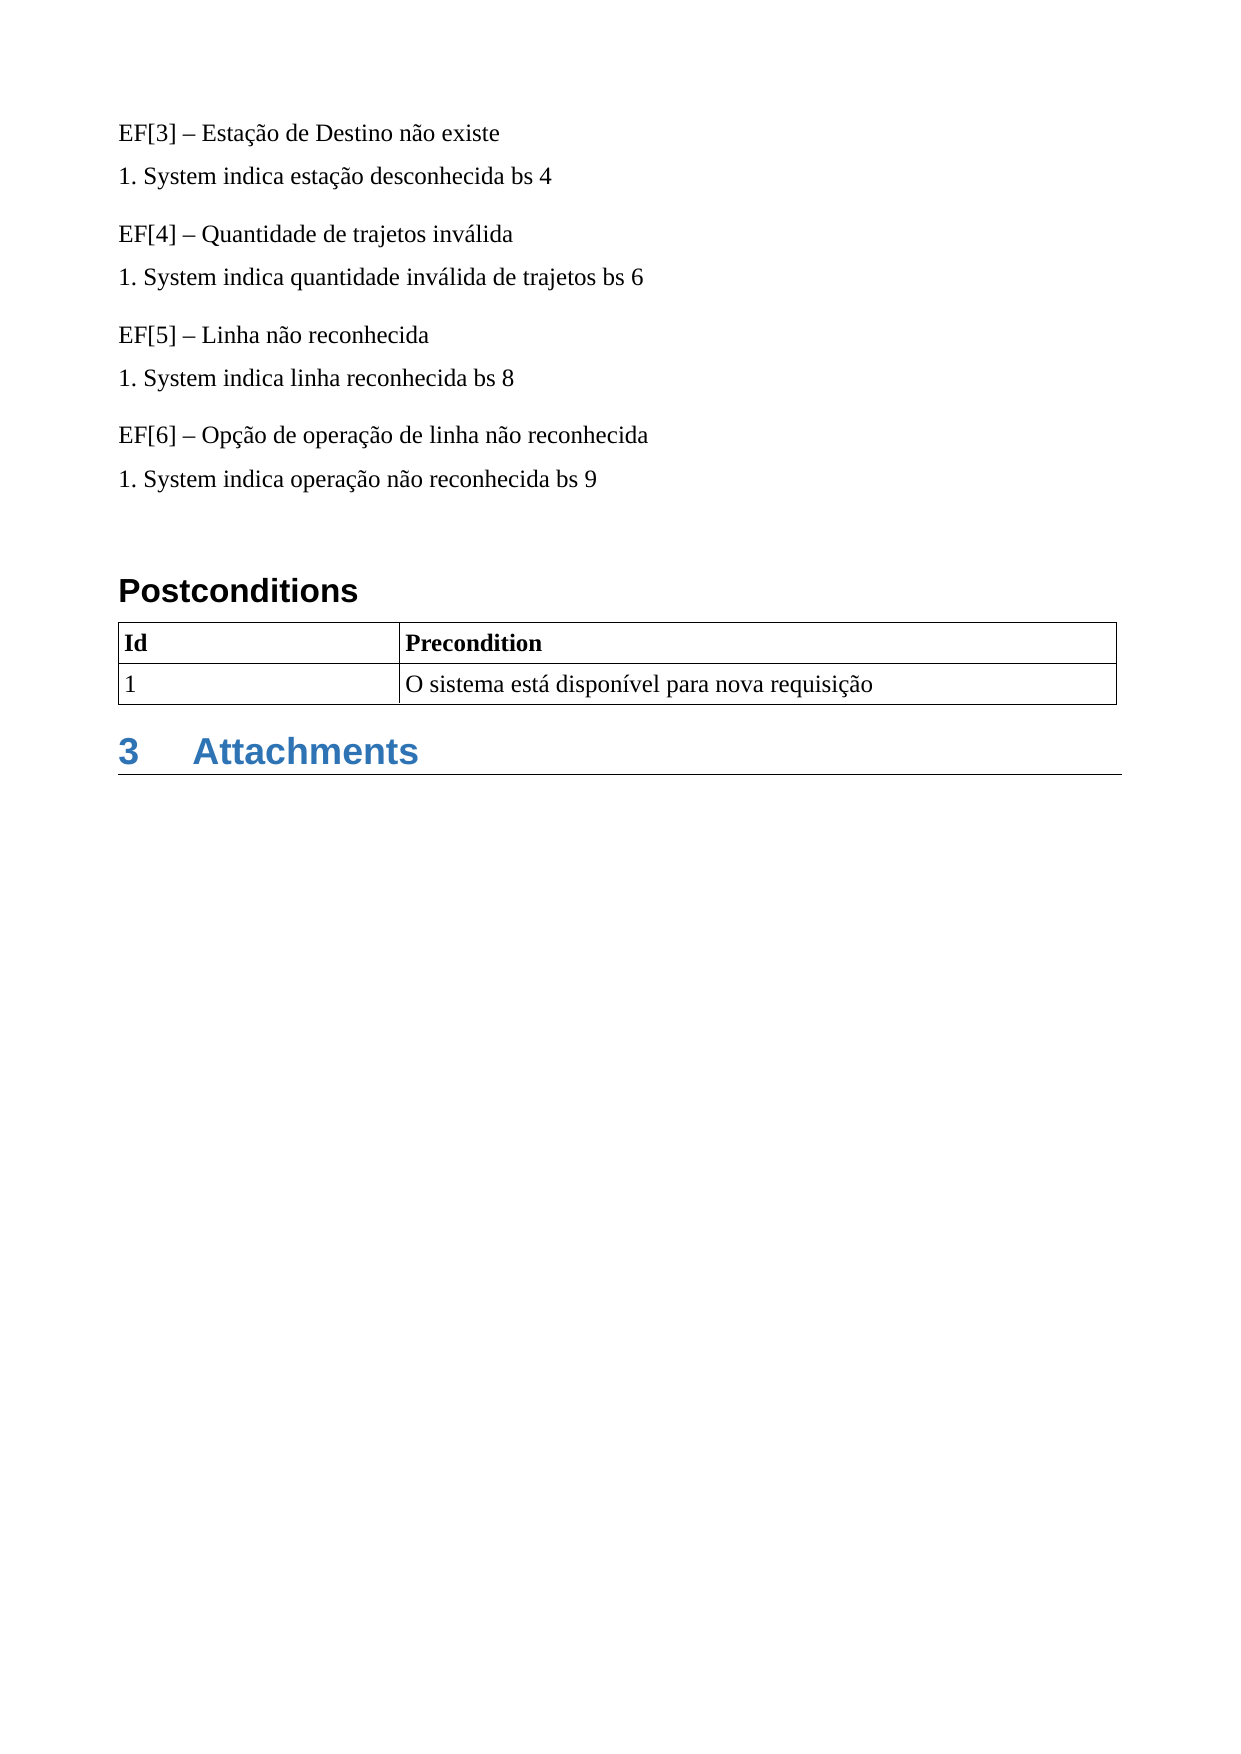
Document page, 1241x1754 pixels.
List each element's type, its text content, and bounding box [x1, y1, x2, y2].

text EF[5] – Linha não reconhecida [118, 320, 1122, 348]
text 1. System indica operação não reconhecida bs 9 [118, 464, 1122, 493]
text 1. System indica quantidade inválida de trajetos bs 6 [118, 262, 1122, 291]
subtitle Postconditions [118, 571, 1122, 609]
table_cell 1 [119, 664, 399, 703]
text 1. System indica linha reconhecida bs 8 [118, 363, 1122, 392]
table_header Precondition [400, 623, 1116, 663]
subtitle Attachments [118, 729, 1122, 774]
text 1. System indica estação desconhecida bs 4 [118, 161, 1122, 190]
text EF[6] – Opção de operação de linha não reconhecida [118, 421, 1122, 449]
table_header Id [119, 623, 399, 663]
text EF[3] – Estação de Destino não existe [118, 118, 1122, 147]
text EF[4] – Quantidade de trajetos inválida [118, 219, 1122, 248]
table_cell O sistema está disponível para nova requisição [400, 664, 1116, 703]
